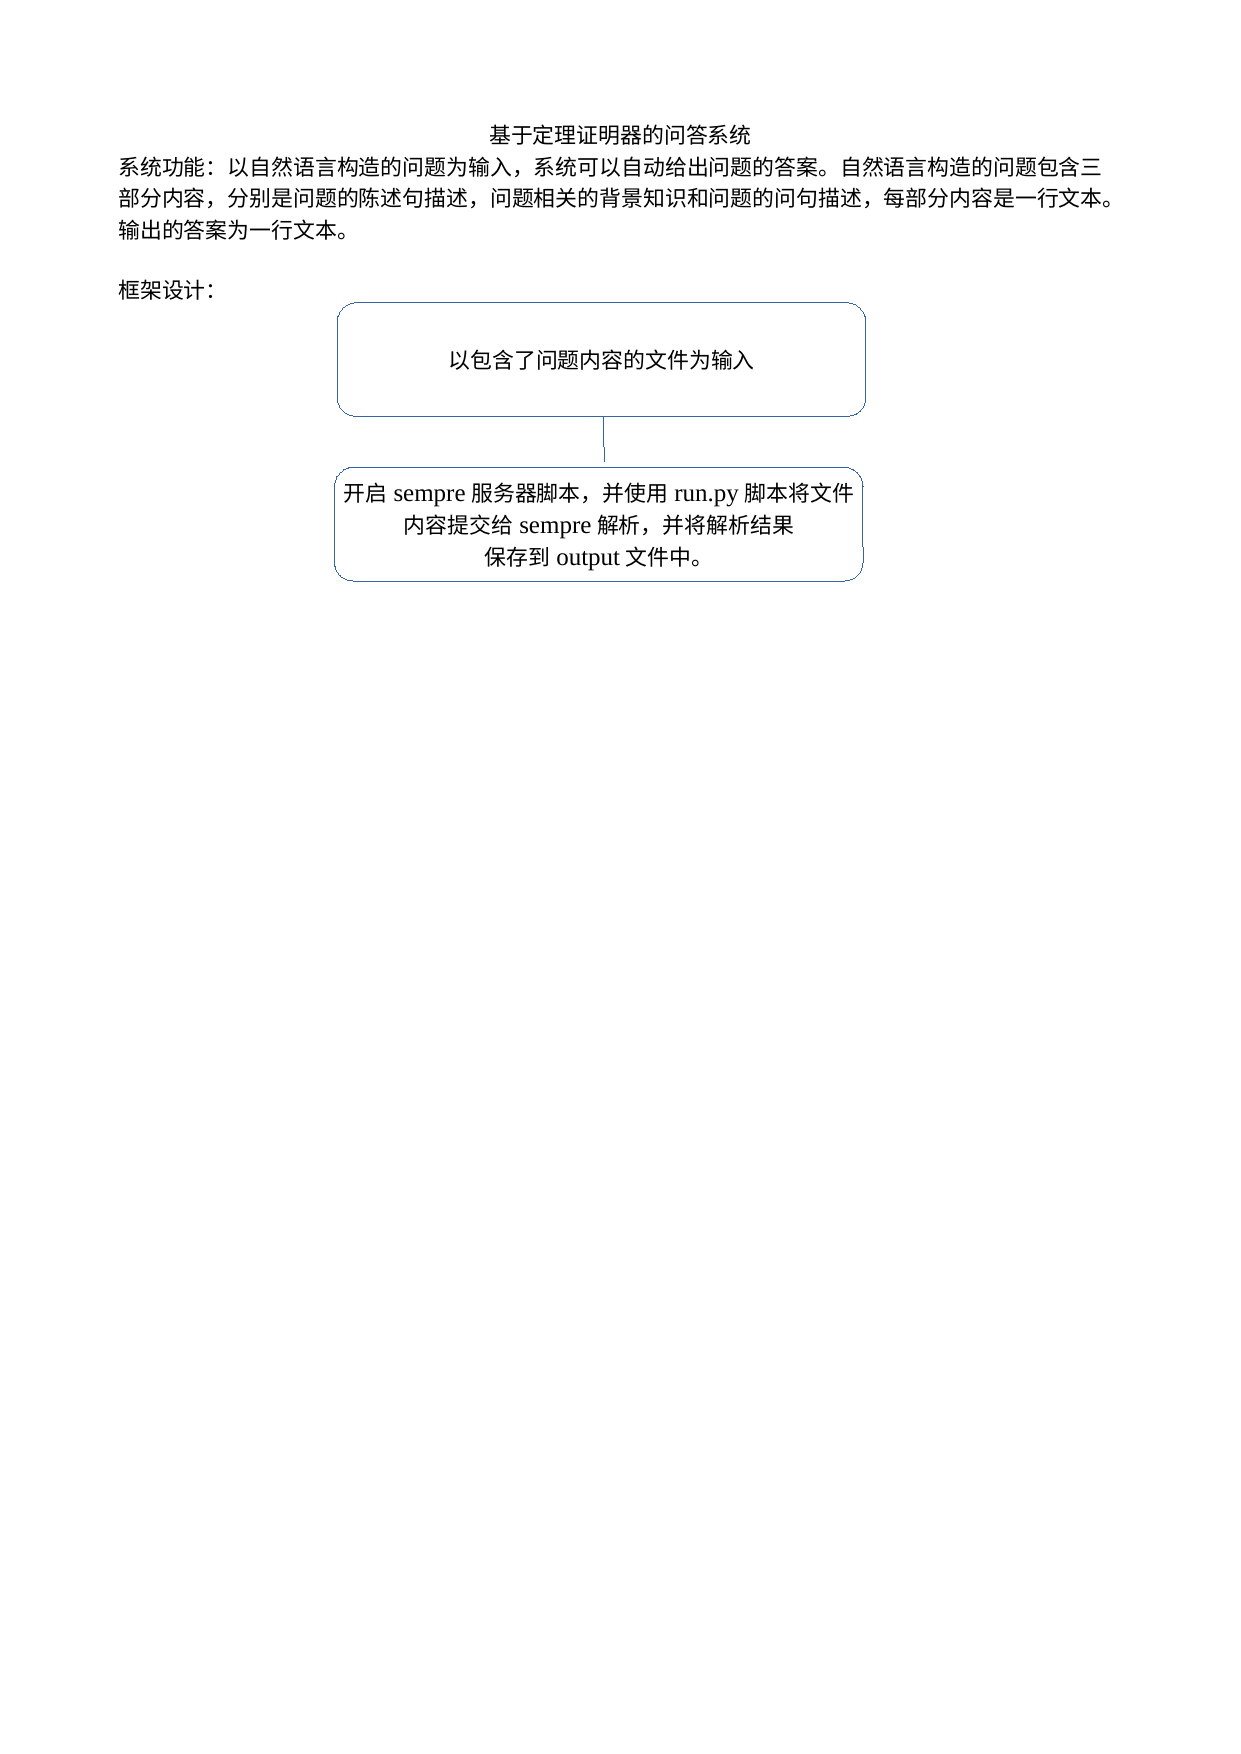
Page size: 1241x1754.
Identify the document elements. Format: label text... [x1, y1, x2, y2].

text 基于定理证明器的问答系统 [118, 118, 1122, 150]
text 系统功能：以自然语言构造的问题为输入，系统可以自动给出问题的答案。自然语言构造的问题包含三部分内容，分别是问题的陈述句描述，问题相关的背景知识和问题的问句描述，每部分内容是一行文本。输出的答案为一行文本。 [118, 150, 1122, 245]
text 框架设计： [118, 273, 1122, 305]
